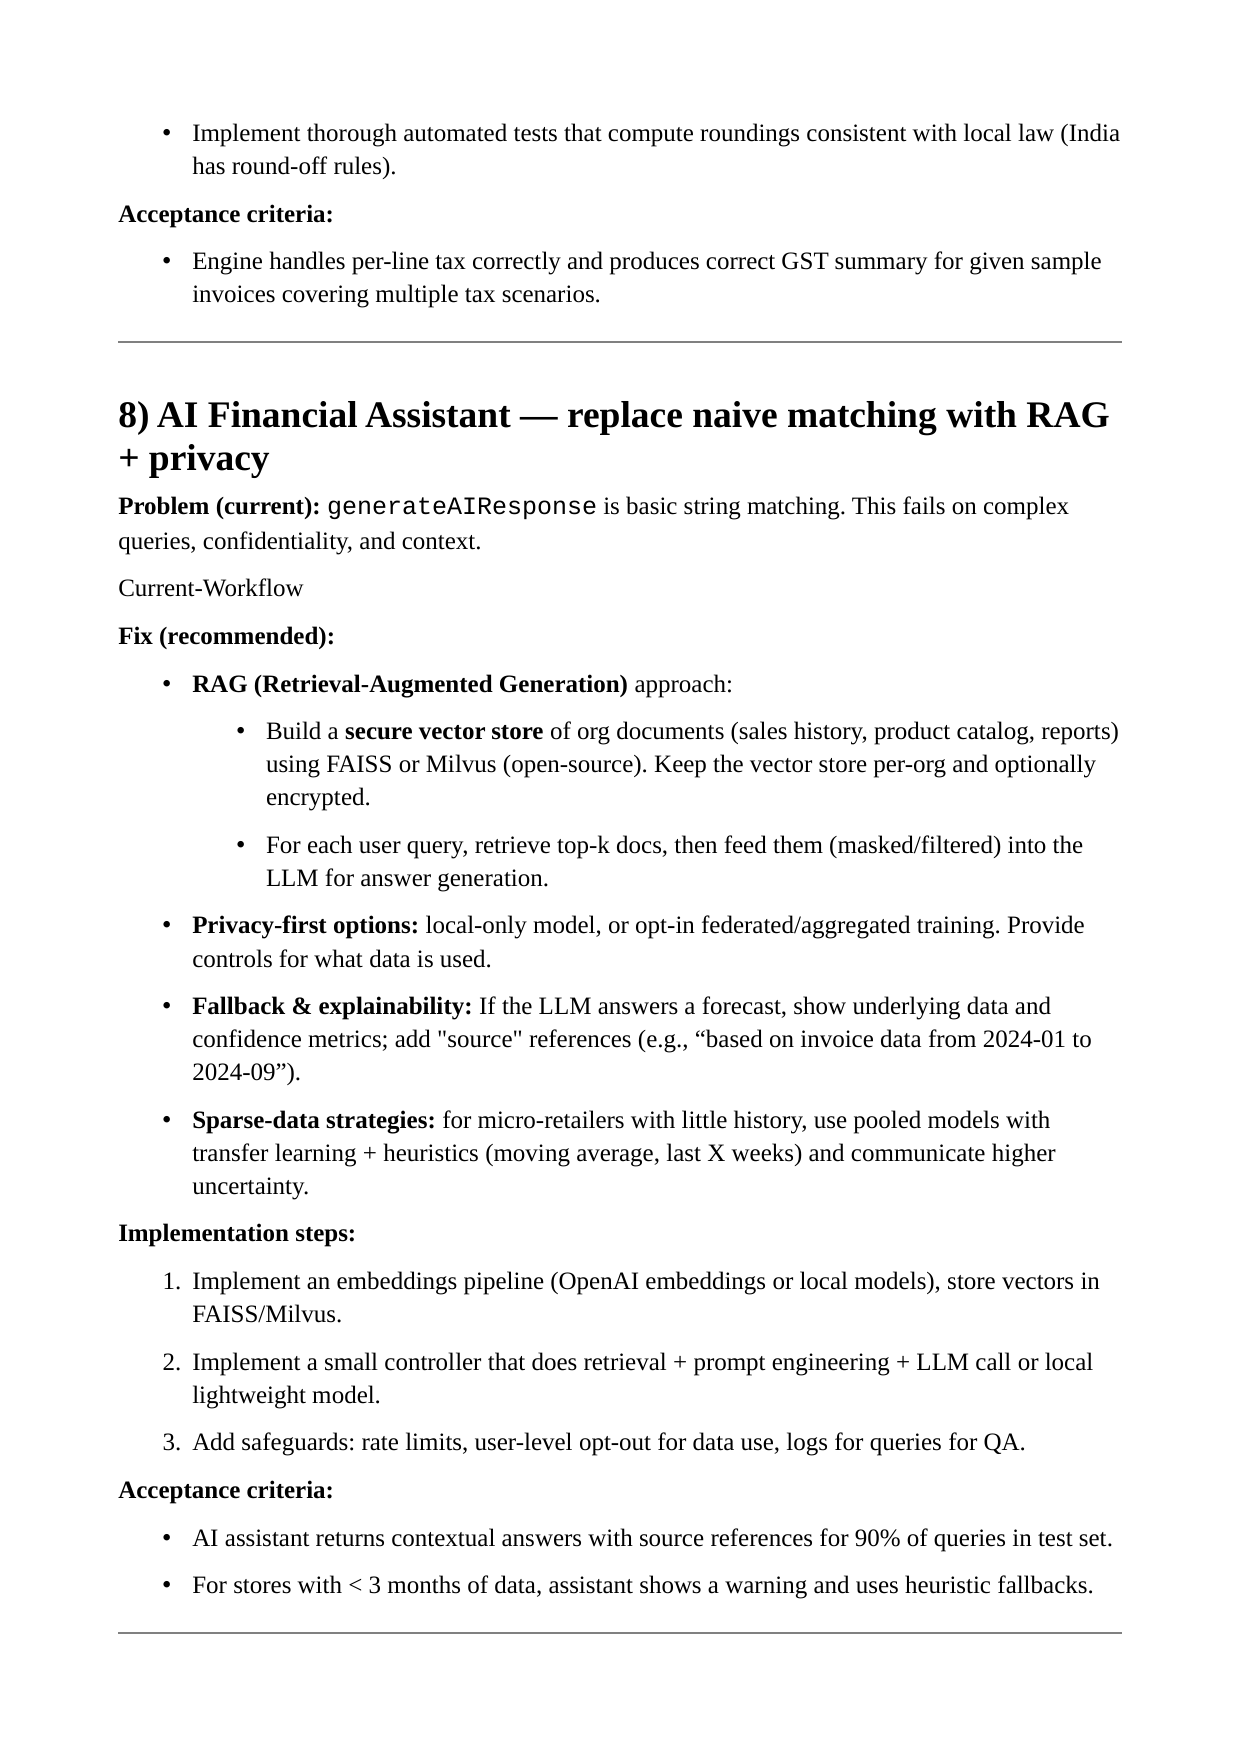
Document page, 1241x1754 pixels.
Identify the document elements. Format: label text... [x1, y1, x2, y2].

list Engine handles per-line tax correctly and produces correct GST summary for given sample invoices covering multiple tax scenarios. [162, 246, 1122, 308]
list For each user query, retrieve top-k docs, then feed them (masked/filtered) into the LLM for answer generation. [236, 830, 1122, 892]
list RAG (Retrieval-Augmented Generation) approach: [162, 669, 1122, 697]
list Implement an embeddings pipeline (OpenAI embeddings or local models), store vectors in FAISS/Milvus. [162, 1266, 1122, 1328]
list Sparse-data strategies: for micro-retailers with little history, use pooled models with transfer learning + heuristics (moving average, last X weeks) and communicate higher uncertainty. [162, 1105, 1122, 1200]
list Add safeguards: rate limits, user-level opt-out for data use, logs for queries for QA. [162, 1427, 1122, 1456]
list Implement a small controller that does retrieval + prompt engineering + LLM call or local lightweight model. [162, 1347, 1122, 1408]
text Implementation steps: [118, 1218, 1122, 1247]
list For stores with < 3 months of data, assistant shows a warning and uses heuristic fallbacks. [162, 1570, 1122, 1599]
text Problem (current): generateAIResponse is basic string matching. This fails on complex queries, confidentiality, and context. [118, 491, 1122, 555]
list AI assistant returns contextual answers with source references for 90% of queries in test set. [162, 1523, 1122, 1551]
list Privacy-first options: local-only model, or opt-in federated/aggregated training. Provide controls for what data is used. [162, 911, 1122, 972]
text Acceptance criteria: [118, 1475, 1122, 1504]
subtitle 8) AI Financial Assistant — replace naive matching with RAG + privacy [118, 392, 1122, 478]
text Acceptance criteria: [118, 199, 1122, 227]
list Build a secure vector store of org documents (sales history, product catalog, reports) using FAISS or Milvus (open-source). Keep the vector store per-org and optionally encrypted. [236, 716, 1122, 811]
list Implement thorough automated tests that compute roundings consistent with local law (India has round-off rules). [162, 118, 1122, 180]
text Fix (recommended): [118, 621, 1122, 650]
text Current-Workflow [118, 573, 1122, 602]
list Fallback & explainability: If the LLM answers a forecast, show underlying data and confidence metrics; add "source" references (e.g., “based on invoice data from 2024-01 to 2024-09”). [162, 991, 1122, 1086]
